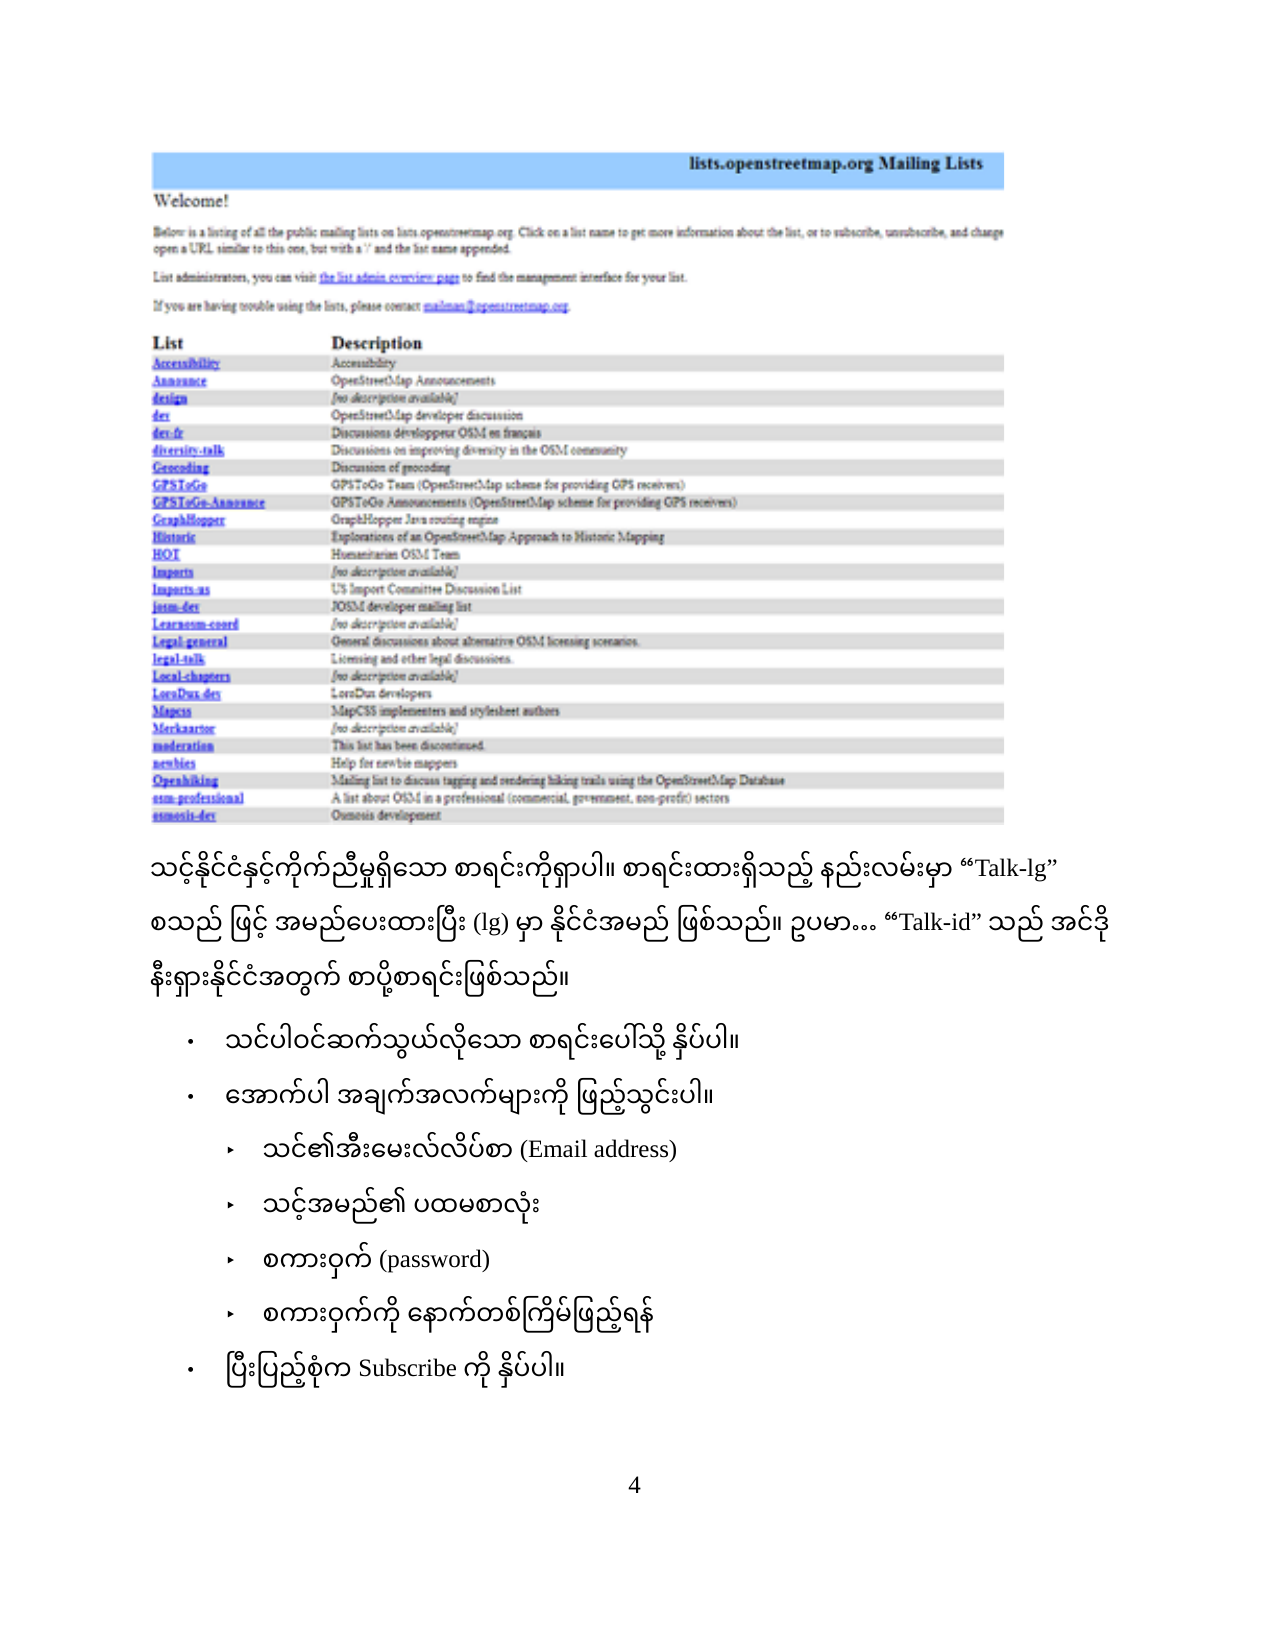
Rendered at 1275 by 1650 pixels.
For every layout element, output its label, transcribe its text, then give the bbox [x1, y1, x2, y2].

list သင့်အမည်၏ ပထမစာလုံး [225, 1179, 1125, 1234]
list စကားဝှက်ကို နောက်တစ်ကြိမ်ဖြည့်ရန် [225, 1288, 1125, 1343]
list ပြီးပြည့်စုံက Subscribe ကို နှိပ်ပါ။ [187, 1343, 1125, 1398]
list သင်၏အီးမေးလ်လိပ်စာ (Email address) [225, 1125, 1125, 1179]
list အောက်ပါ အချက်အလက်များကို ဖြည့်သွင်းပါ။ [187, 1070, 1125, 1125]
list စကားဝှက် (password) [225, 1234, 1125, 1288]
picture [150, 150, 1005, 825]
text သင့်နိုင်ငံနှင့်ကိုက်ညီမှုရှိသော စာရင်းကိုရှာပါ။ စာရင်းထားရှိသည့် နည်းလမ်းမှာ “Talk-lg” စသည် ဖြင့် အမည်ပေးထားပြီး (lg) မှာ နိုင်ငံအမည် ဖြစ်သည်။ ဥပမာ… “Talk-id” သည် အင်ဒိုနီးရှားနိုင်ငံအတွက် စာပို့စာရင်းဖြစ်သည်။ [150, 843, 1125, 1007]
list သင်ပါဝင်ဆက်သွယ်လိုသော စာရင်းပေါ်သို့ နှိပ်ပါ။ [187, 1016, 1125, 1070]
